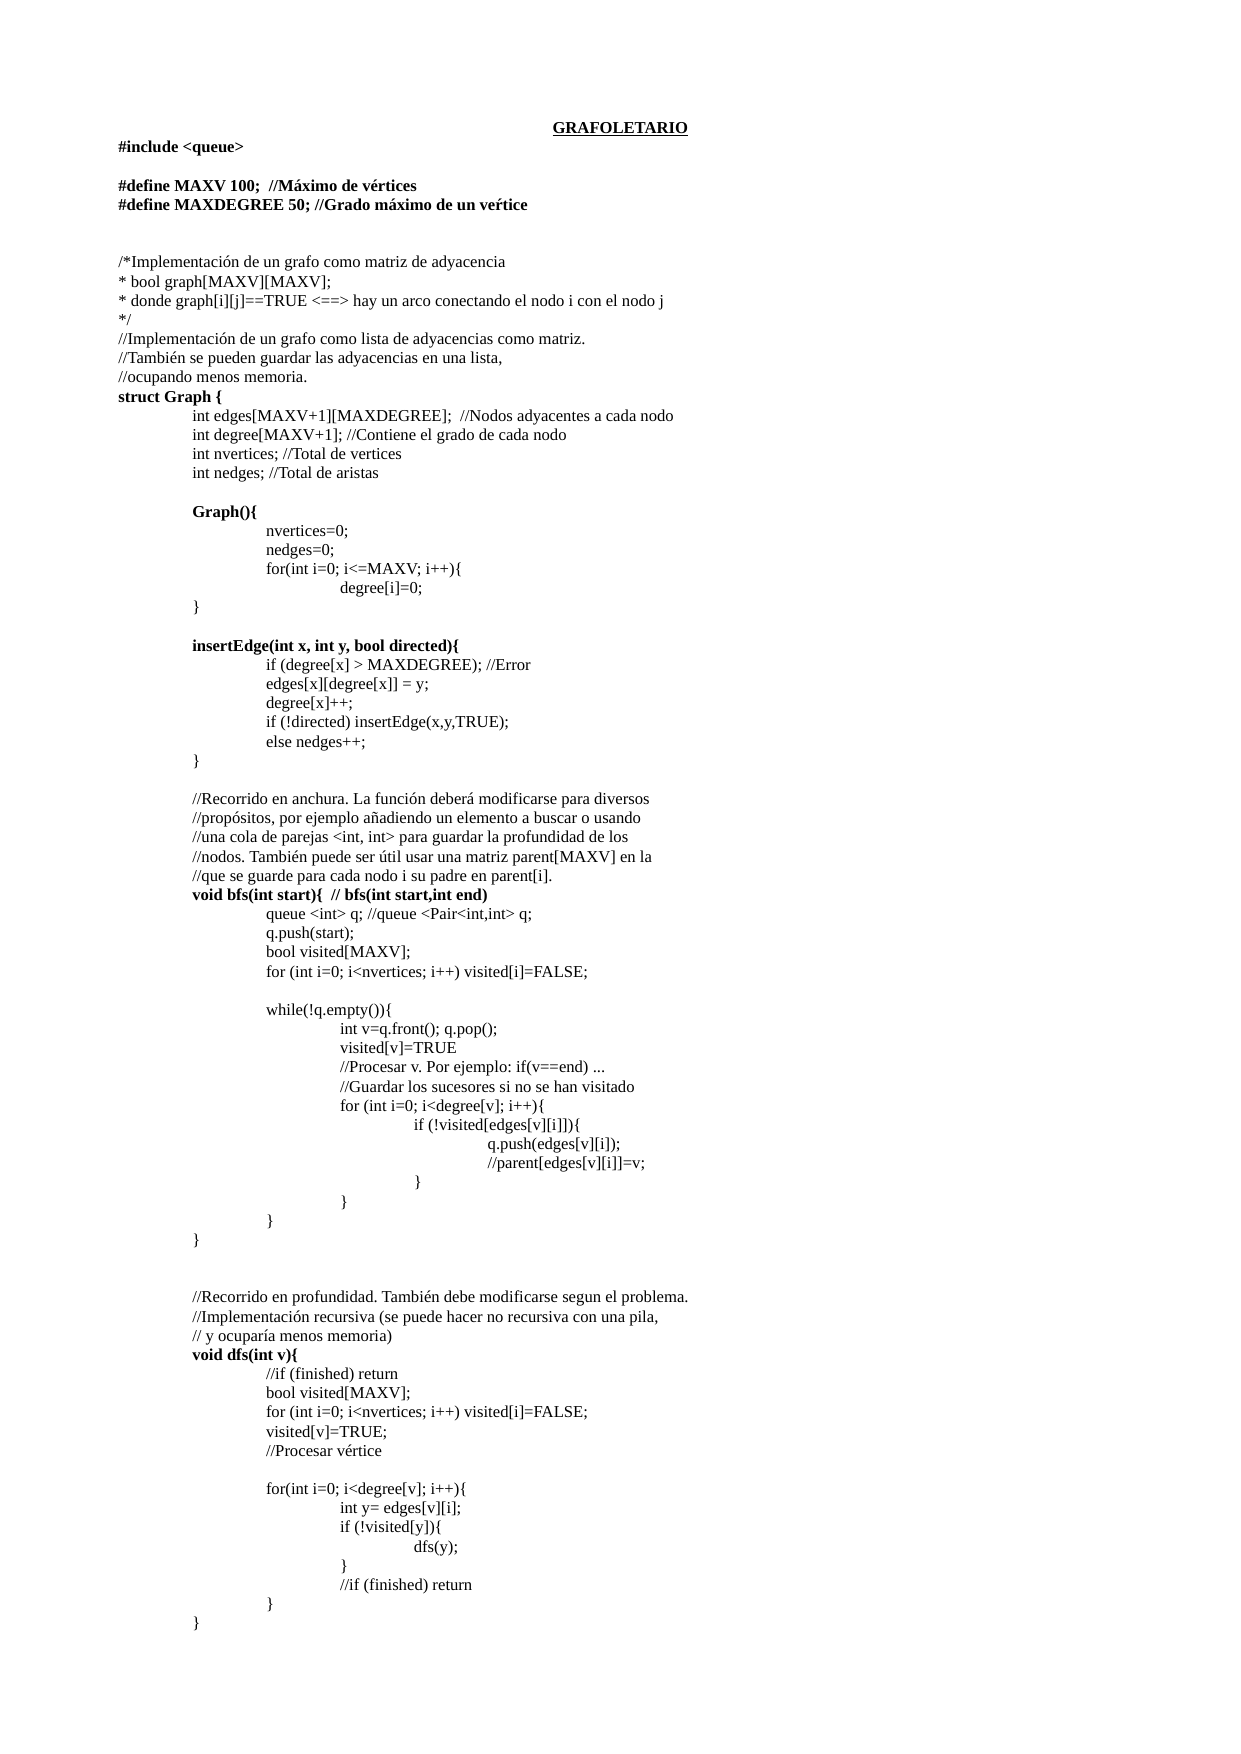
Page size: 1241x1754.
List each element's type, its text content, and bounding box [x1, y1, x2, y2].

text //Guardar los sucesores si no se han visitado [118, 1076, 1122, 1096]
text struct Graph { [118, 386, 1122, 406]
text } [118, 1172, 1122, 1191]
text bool visited[MAXV]; [118, 1383, 1122, 1402]
text //parent[edges[v][i]]=v; [118, 1153, 1122, 1172]
text //que se guarde para cada nodo i su padre en parent[i]. [118, 866, 1122, 885]
text } [118, 597, 1122, 616]
text nedges=0; [118, 540, 1122, 559]
text if (degree[x] > MAXDEGREE); //Error [118, 655, 1122, 674]
text //Procesar v. Por ejemplo: if(v==end) ... [118, 1057, 1122, 1076]
text #define MAXV 100; //Máximo de vértices [118, 176, 1122, 195]
text * donde graph[i][j]==TRUE <==> hay un arco conectando el nodo i con el nodo j [118, 291, 1122, 310]
text edges[x][degree[x]] = y; [118, 674, 1122, 693]
text int y= edges[v][i]; [118, 1498, 1122, 1517]
text insertEdge(int x, int y, bool directed){ [118, 636, 1122, 655]
text //Recorrido en profundidad. También debe modificarse segun el problema. [118, 1287, 1122, 1306]
text //Implementación recursiva (se puede hacer no recursiva con una pila, [118, 1306, 1122, 1326]
text } [118, 1613, 1122, 1632]
text } [118, 751, 1122, 770]
text #define MAXDEGREE 50; //Grado máximo de un veŕtice [118, 195, 1122, 214]
text visited[v]=TRUE; [118, 1421, 1122, 1441]
text /*Implementación de un grafo como matriz de adyacencia [118, 252, 1122, 271]
text degree[i]=0; [118, 578, 1122, 597]
text for (int i=0; i<degree[v]; i++){ [118, 1096, 1122, 1115]
text visited[v]=TRUE [118, 1038, 1122, 1057]
text */ [118, 310, 1122, 329]
text //Procesar vértice [118, 1441, 1122, 1460]
text GRAFOLETARIO [118, 118, 1122, 137]
text int nedges; //Total de aristas [118, 463, 1122, 482]
text bool visited[MAXV]; [118, 942, 1122, 961]
text #include <queue> [118, 137, 1122, 156]
text dfs(y); [118, 1536, 1122, 1556]
text //nodos. También puede ser útil usar una matriz parent[MAXV] en la [118, 846, 1122, 866]
text degree[x]++; [118, 693, 1122, 712]
text } [118, 1556, 1122, 1575]
text //propósitos, por ejemplo añadiendo un elemento a buscar o usando [118, 808, 1122, 827]
text } [118, 1211, 1122, 1230]
text } [118, 1230, 1122, 1249]
text int nvertices; //Total de vertices [118, 444, 1122, 463]
text //Implementación de un grafo como lista de adyacencias como matriz. [118, 329, 1122, 348]
text } [118, 1191, 1122, 1211]
text //if (finished) return [118, 1364, 1122, 1383]
text //Recorrido en anchura. La función deberá modificarse para diversos [118, 789, 1122, 808]
text void bfs(int start){ // bfs(int start,int end) [118, 885, 1122, 904]
text for(int i=0; i<=MAXV; i++){ [118, 559, 1122, 578]
text int degree[MAXV+1]; //Contiene el grado de cada nodo [118, 425, 1122, 444]
text Graph(){ [118, 501, 1122, 521]
text // y ocuparía menos memoria) [118, 1326, 1122, 1345]
text else nedges++; [118, 731, 1122, 751]
text void dfs(int v){ [118, 1345, 1122, 1364]
text for (int i=0; i<nvertices; i++) visited[i]=FALSE; [118, 1402, 1122, 1421]
text int v=q.front(); q.pop(); [118, 1019, 1122, 1038]
text //También se pueden guardar las adyacencias en una lista, [118, 348, 1122, 367]
text } [118, 1594, 1122, 1613]
text * bool graph[MAXV][MAXV]; [118, 271, 1122, 291]
text q.push(start); [118, 923, 1122, 942]
text //if (finished) return [118, 1575, 1122, 1594]
text for (int i=0; i<nvertices; i++) visited[i]=FALSE; [118, 961, 1122, 981]
text int edges[MAXV+1][MAXDEGREE]; //Nodos adyacentes a cada nodo [118, 406, 1122, 425]
text for(int i=0; i<degree[v]; i++){ [118, 1479, 1122, 1498]
text if (!directed) insertEdge(x,y,TRUE); [118, 712, 1122, 731]
text if (!visited[y]){ [118, 1517, 1122, 1536]
text while(!q.empty()){ [118, 1000, 1122, 1019]
text if (!visited[edges[v][i]]){ [118, 1115, 1122, 1134]
text nvertices=0; [118, 521, 1122, 540]
text //ocupando menos memoria. [118, 367, 1122, 386]
text q.push(edges[v][i]); [118, 1134, 1122, 1153]
text queue <int> q; //queue <Pair<int,int> q; [118, 904, 1122, 923]
text //una cola de parejas <int, int> para guardar la profundidad de los [118, 827, 1122, 846]
